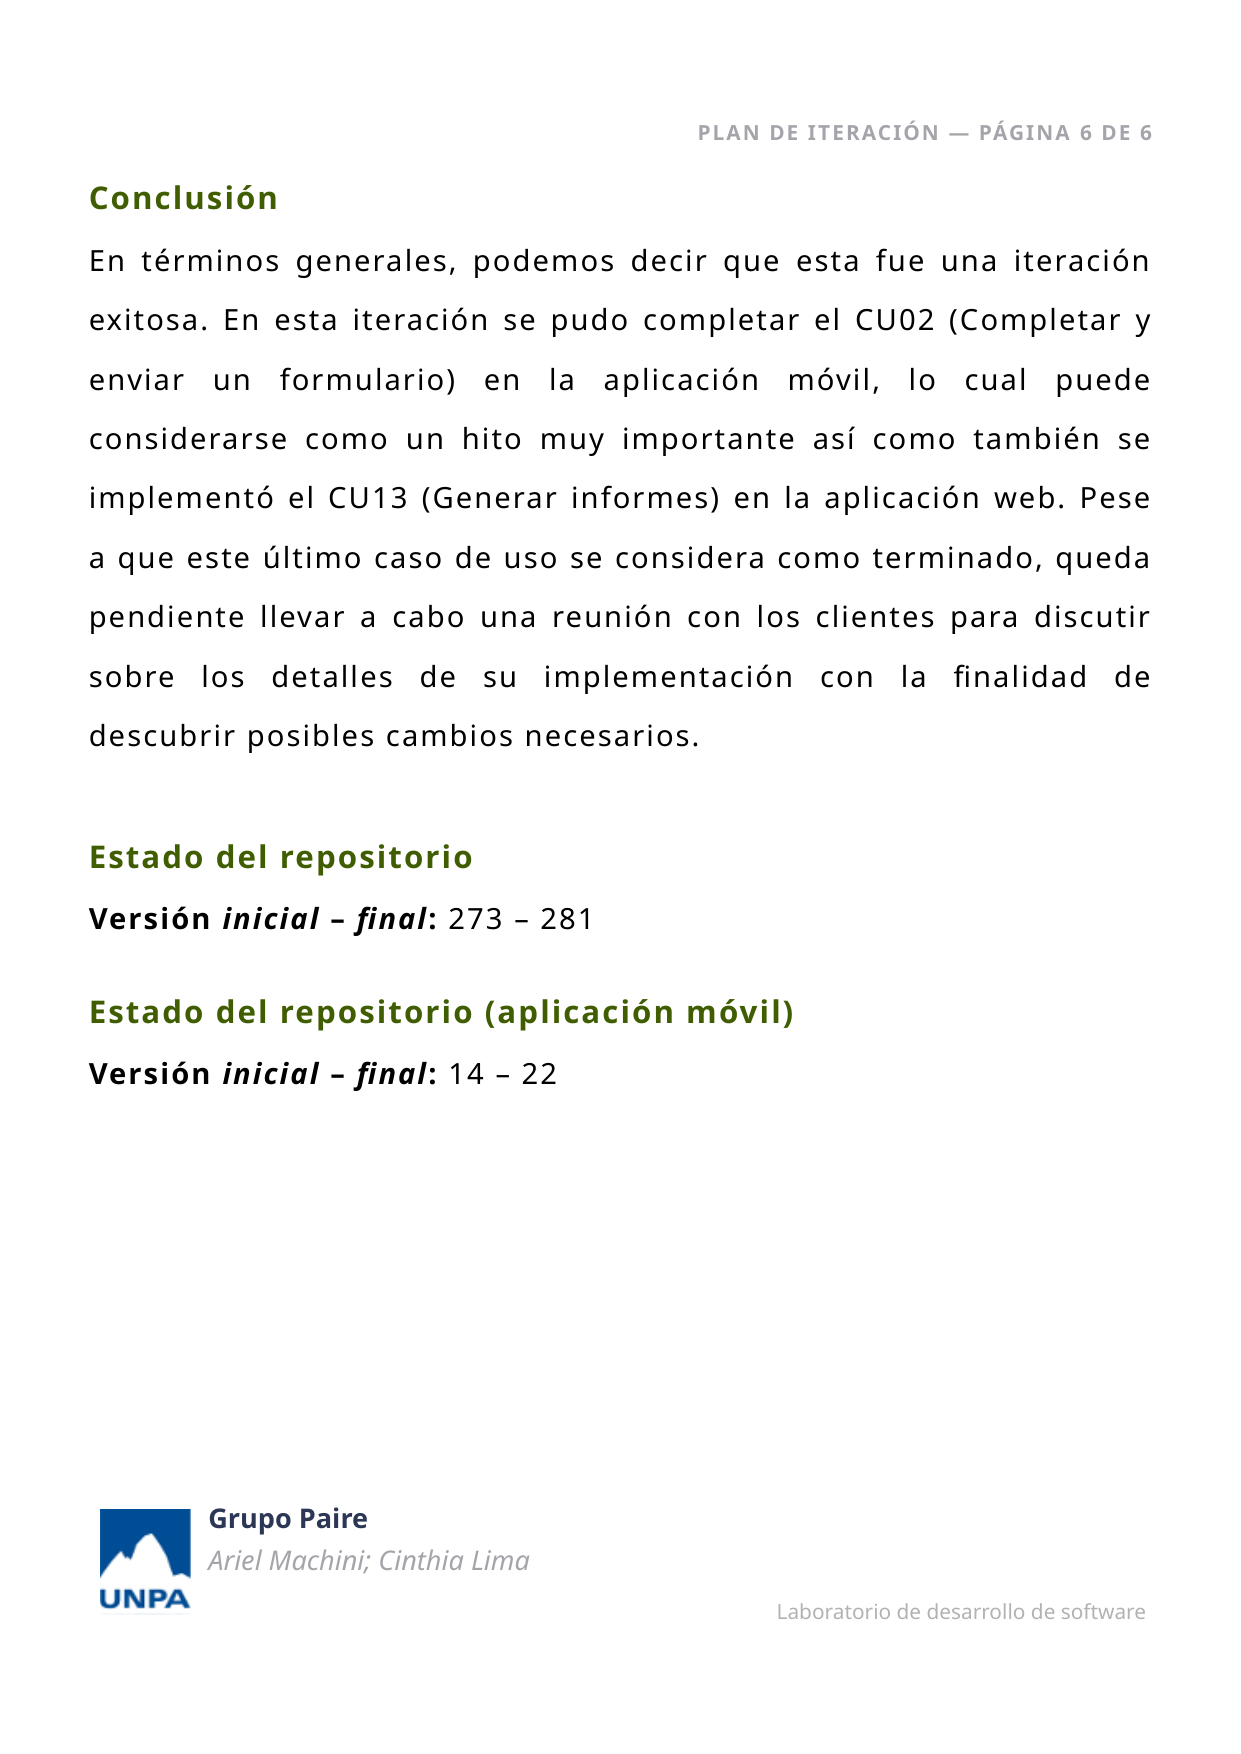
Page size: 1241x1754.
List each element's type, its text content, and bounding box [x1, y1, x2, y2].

text Versión inicial – final: 14 – 22 [88, 1054, 1152, 1093]
picture [100, 1509, 191, 1615]
text Estado del repositorio (aplicación móvil) [88, 990, 1152, 1032]
text En términos generales, podemos decir que esta fue una iteración exitosa. En esta iteración se pudo completar el CU02 (Completar y enviar un formulario) en la aplicación móvil, lo cual puede considerarse como un hito muy importante así como también se implementó el CU13 (Generar informes) en la aplicación web. Pese a que este último caso de uso se considera como terminado, queda pendiente llevar a cabo una reunión con los clientes para discutir sobre los detalles de su implementación con la finalidad de descubrir posibles cambios necesarios. [88, 240, 1152, 755]
text Estado del repositorio [88, 835, 1152, 877]
text Versión inicial – final: 273 – 281 [88, 898, 1152, 938]
text Conclusión [88, 176, 1152, 219]
